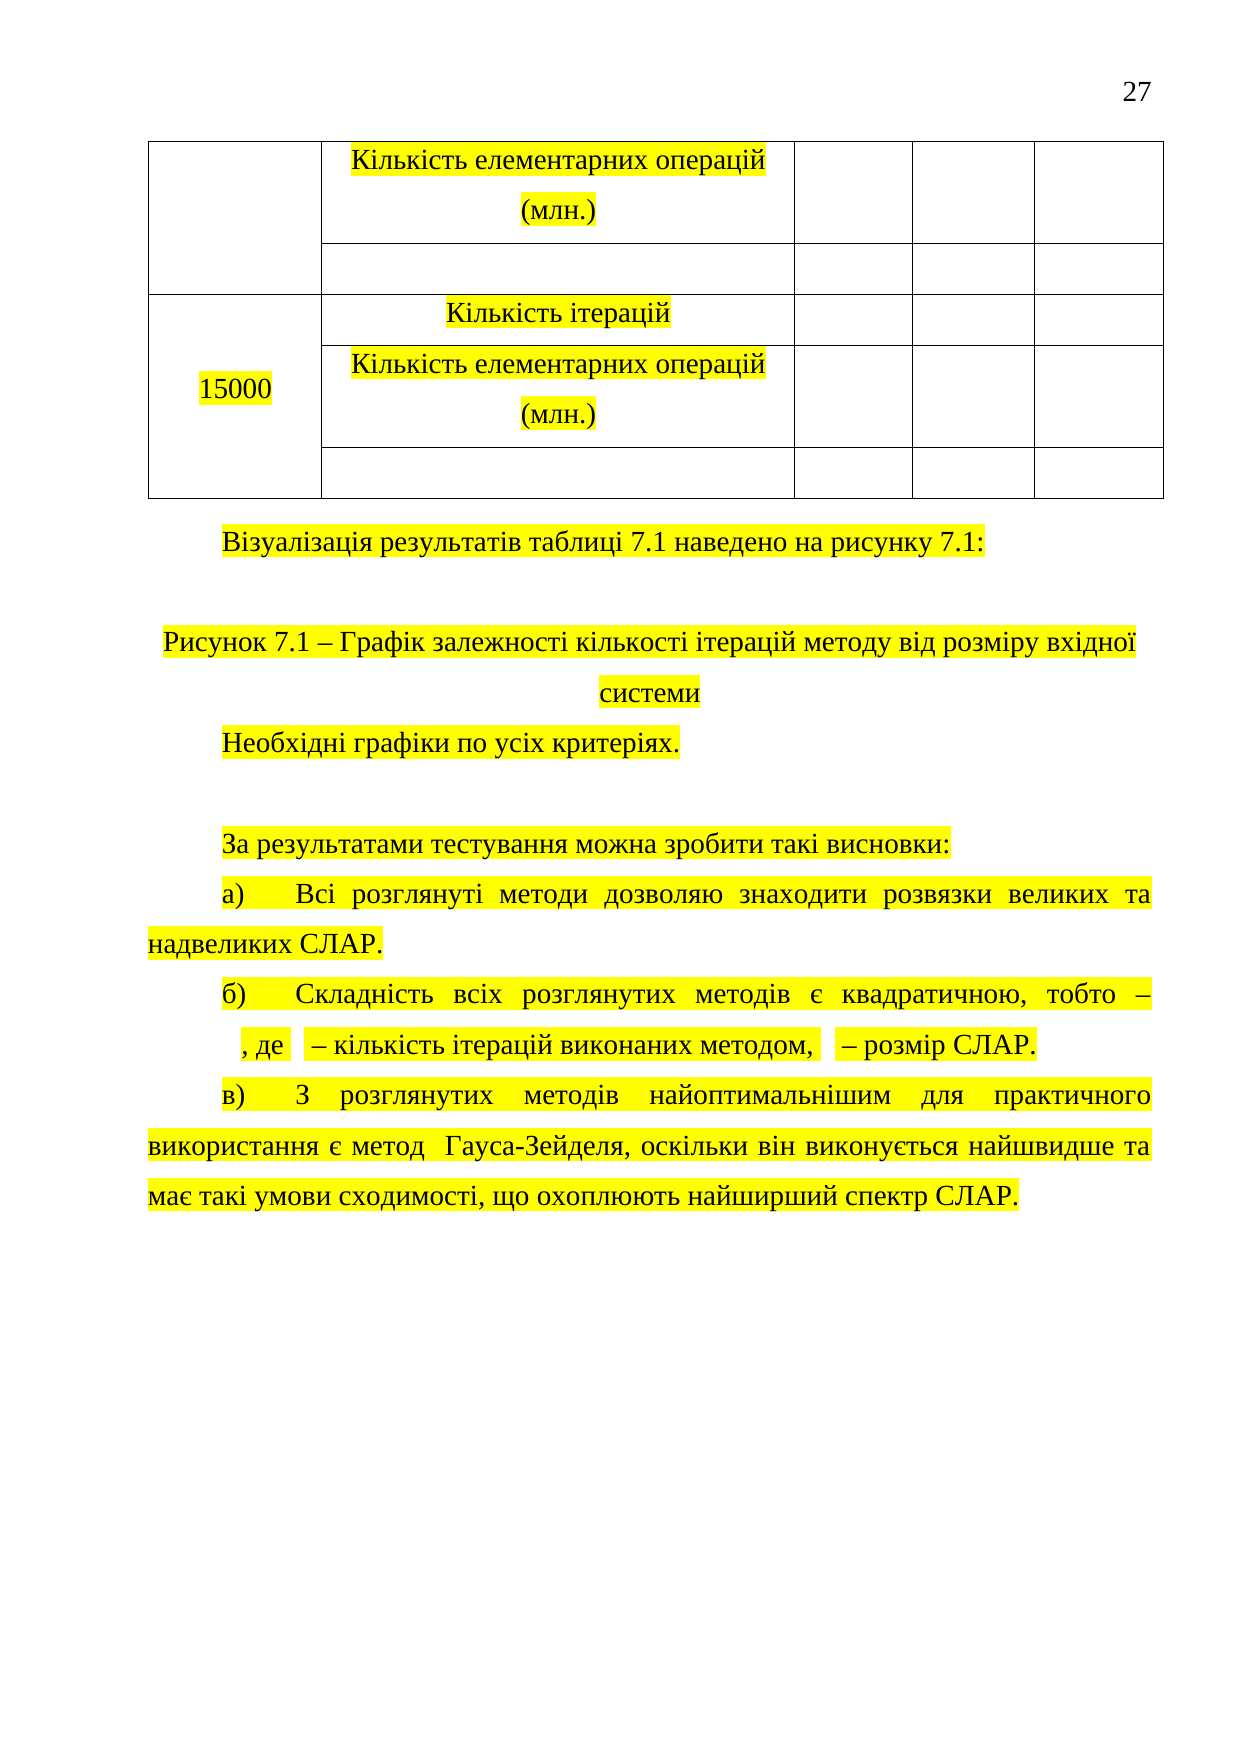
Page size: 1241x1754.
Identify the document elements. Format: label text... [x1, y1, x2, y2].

text За результатами тестування можна зробити такі висновки: [148, 826, 1152, 859]
table_cell [795, 142, 912, 242]
table_cell [913, 142, 1034, 242]
table_cell [795, 295, 912, 345]
table_cell [795, 346, 912, 447]
table_cell [795, 244, 912, 294]
text б) Складність всіх розглянутих методів є квадратичною, тобто – , де – кількість ітерацій виконаних методом, – розмір СЛАР. [148, 977, 1152, 1061]
text Рисунок 7.1 – Графік залежності кількості ітерацій методу від розміру вхідної системи [148, 624, 1152, 708]
table_cell [322, 448, 794, 498]
table_cell Кількість елементарних операцій (млн.) [322, 346, 794, 447]
table_cell [795, 448, 912, 498]
text в) З розглянутих методів найоптимальнішим для практичного використання є метод Гауса-Зейделя, оскільки він виконується найшвидше та має такі умови сходимості, що охоплюють найширший спектр СЛАР. [148, 1077, 1152, 1211]
text Необхідні графіки по усіх критеріях. [148, 725, 1152, 759]
table_cell [1035, 142, 1163, 242]
table_cell [913, 346, 1034, 447]
table_cell [1035, 295, 1163, 345]
table_cell [913, 244, 1034, 294]
table_cell [1035, 448, 1163, 498]
text а) Всі розглянуті методи дозволяю знаходити розвязки великих та надвеликих СЛАР. [148, 876, 1152, 960]
table_cell Кількість ітерацій [322, 295, 794, 345]
table_cell [1035, 244, 1163, 294]
table_cell [913, 295, 1034, 345]
table_cell 15000 [149, 295, 321, 498]
text Візуалізація результатів таблиці 7.1 наведено на рисунку 7.1: [148, 524, 1152, 557]
table_cell [913, 448, 1034, 498]
table_cell [1035, 346, 1163, 447]
table_cell [322, 244, 794, 294]
table_cell Кількість елементарних операцій (млн.) [322, 142, 794, 242]
table_cell [149, 142, 321, 294]
